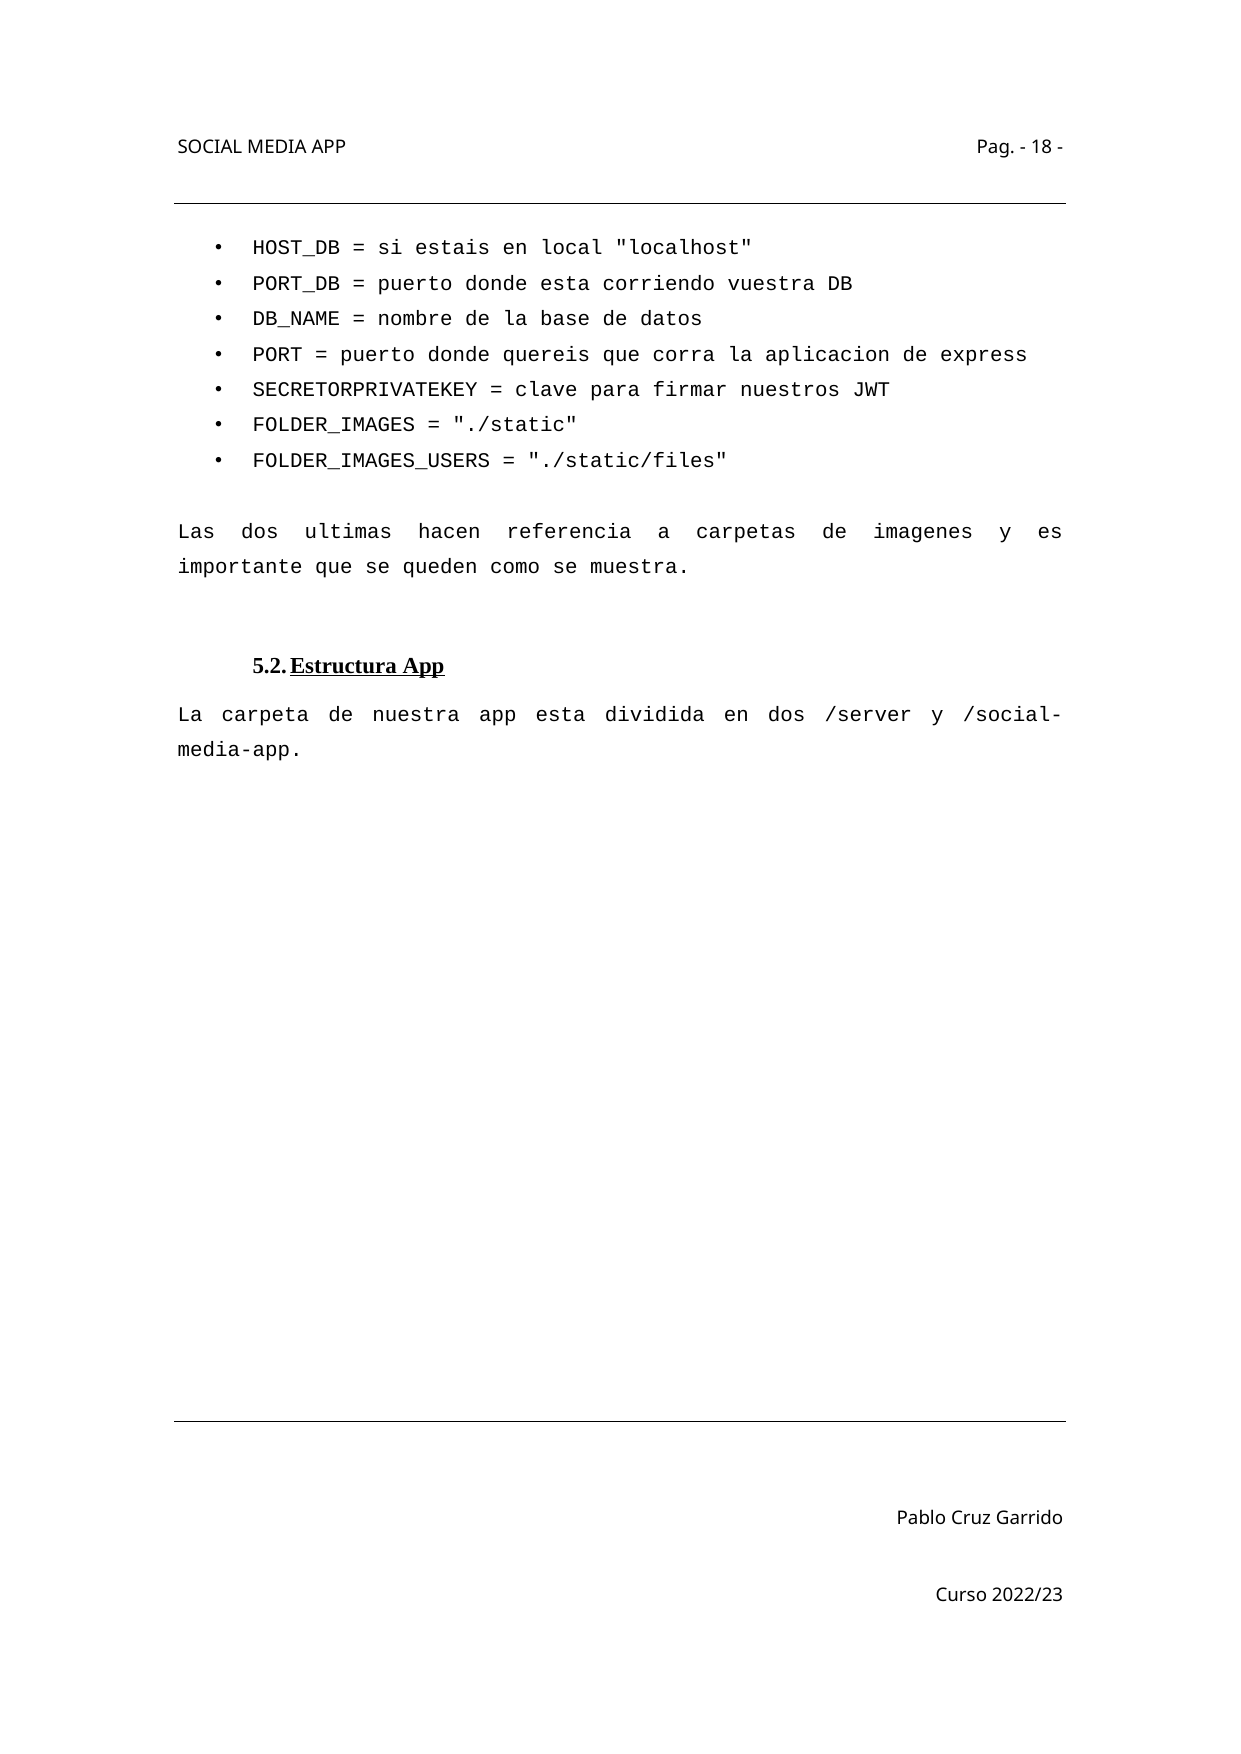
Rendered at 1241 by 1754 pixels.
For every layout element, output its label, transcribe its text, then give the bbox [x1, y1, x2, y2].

list Estructura App [252, 652, 1063, 678]
list FOLDER_IMAGES_USERS = "./static/files" [215, 450, 1063, 473]
list PORT_DB = puerto donde esta corriendo vuestra DB [215, 273, 1063, 296]
text La carpeta de nuestra app esta dividida en dos /server y /social-media-app. [177, 704, 1063, 763]
list DB_NAME = nombre de la base de datos [215, 308, 1063, 332]
list FOLDER_IMAGES = "./static" [215, 414, 1063, 438]
list PORT = puerto donde quereis que corra la aplicacion de express [215, 344, 1063, 367]
text Las dos ultimas hacen referencia a carpetas de imagenes y es importante que se queden como se muestra. [177, 521, 1063, 580]
list SECRETORPRIVATEKEY = clave para firmar nuestros JWT [215, 379, 1063, 403]
list HOST_DB = si estais en local "localhost" [215, 237, 1063, 261]
